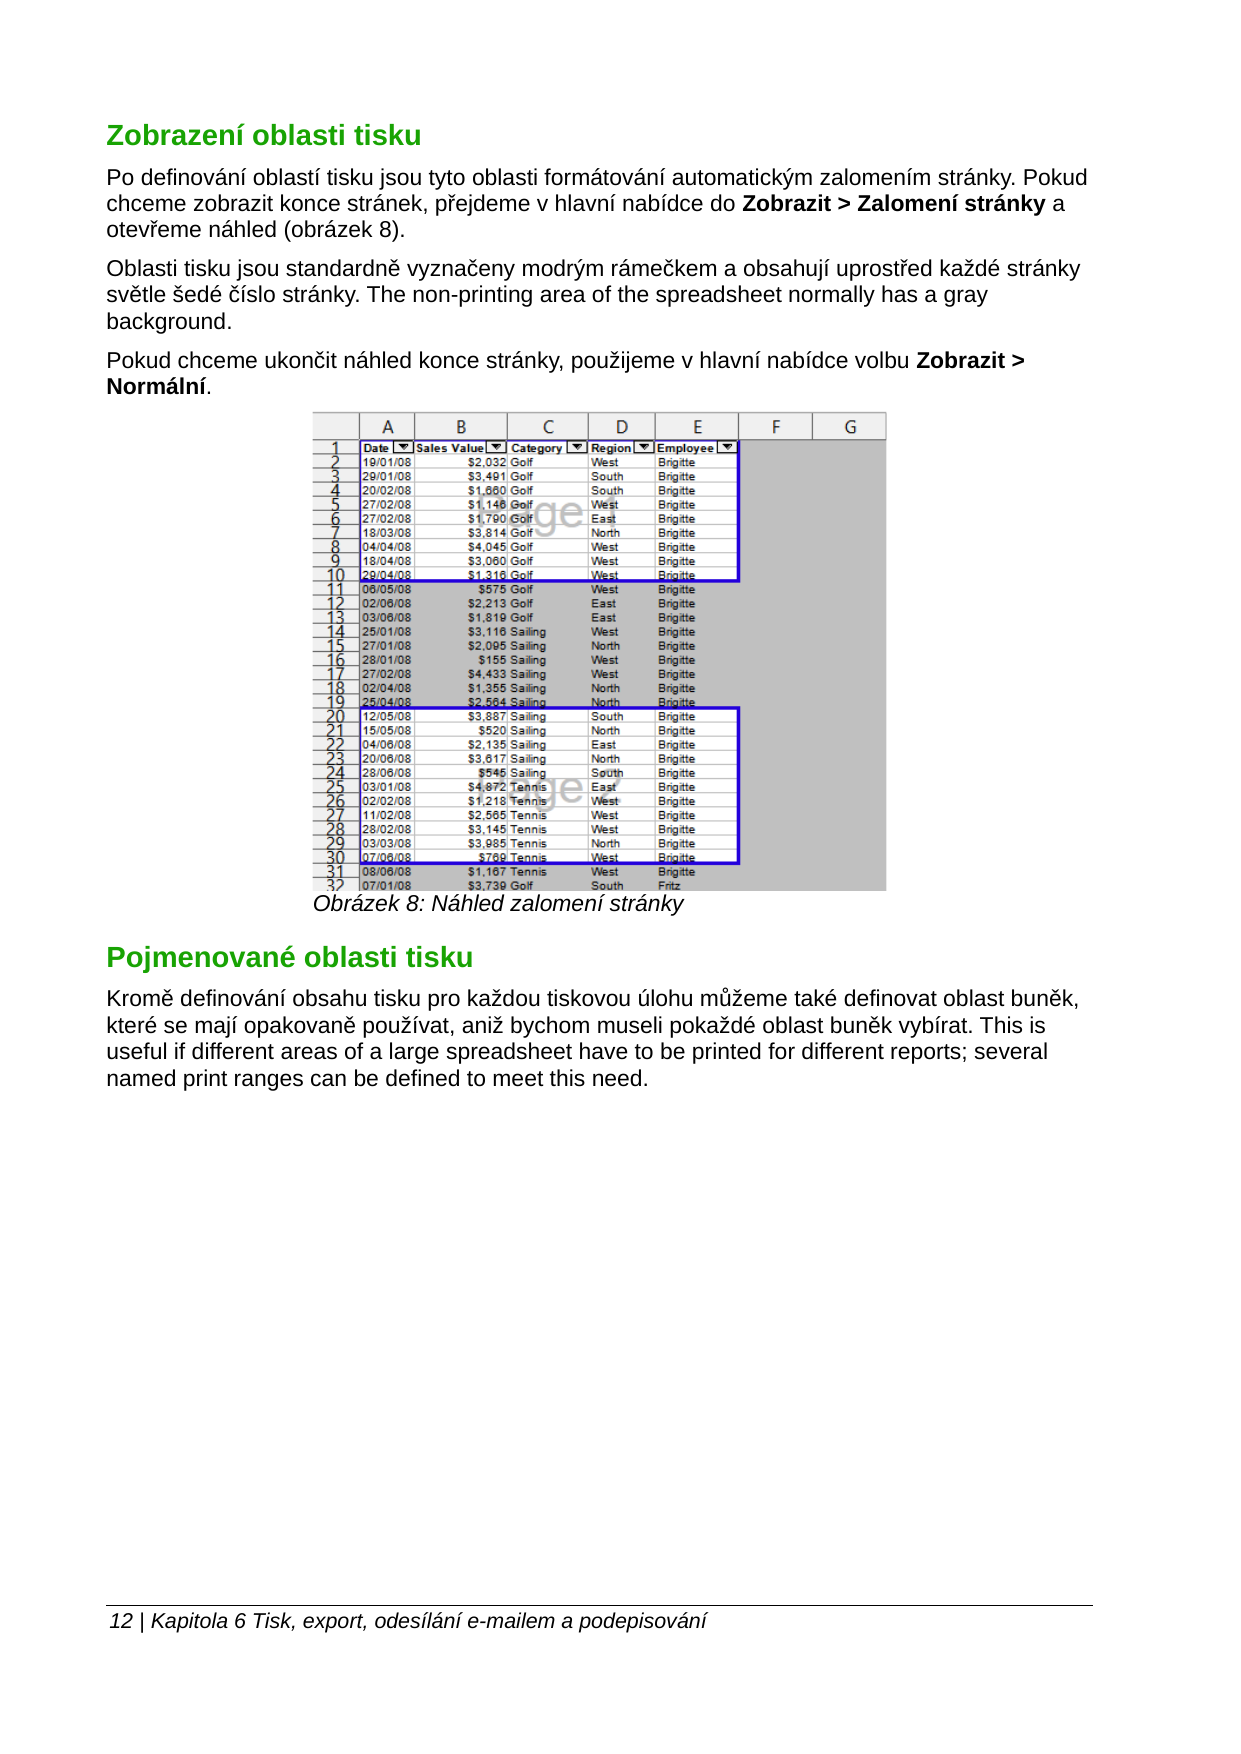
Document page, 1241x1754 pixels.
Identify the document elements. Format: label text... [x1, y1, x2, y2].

subtitle Pojmenované oblasti tisku [106, 940, 1093, 974]
picture [312, 411, 887, 891]
text Kromě definování obsahu tisku pro každou tiskovou úlohu můžeme také definovat oblast buněk, které se mají opakovaně používat, aniž bychom museli pokaždé oblast buněk vybírat. This is useful if different areas of a large spreadsheet have to be printed for different reports; several named print ranges can be defined to meet this need. [106, 985, 1093, 1091]
text Po definování oblastí tisku jsou tyto oblasti formátování automatickým zalomením stránky. Pokud chceme zobrazit konce stránek, přejdeme v hlavní nabídce do Zobrazit > Zalomení stránky a otevřeme náhled (obrázek 8). [106, 163, 1093, 242]
text Pokud chceme ukončit náhled konce stránky, použijeme v hlavní nabídce volbu Zobrazit > Normální. [106, 347, 1093, 399]
text Oblasti tisku jsou standardně vyznačeny modrým rámečkem a obsahují uprostřed každé stránky světle šedé číslo stránky. The non-printing area of the spreadsheet normally has a gray background. [106, 255, 1093, 334]
subtitle Zobrazení oblasti tisku [106, 118, 1093, 152]
text Obrázek 8: Náhled zalomení stránky [313, 891, 886, 916]
